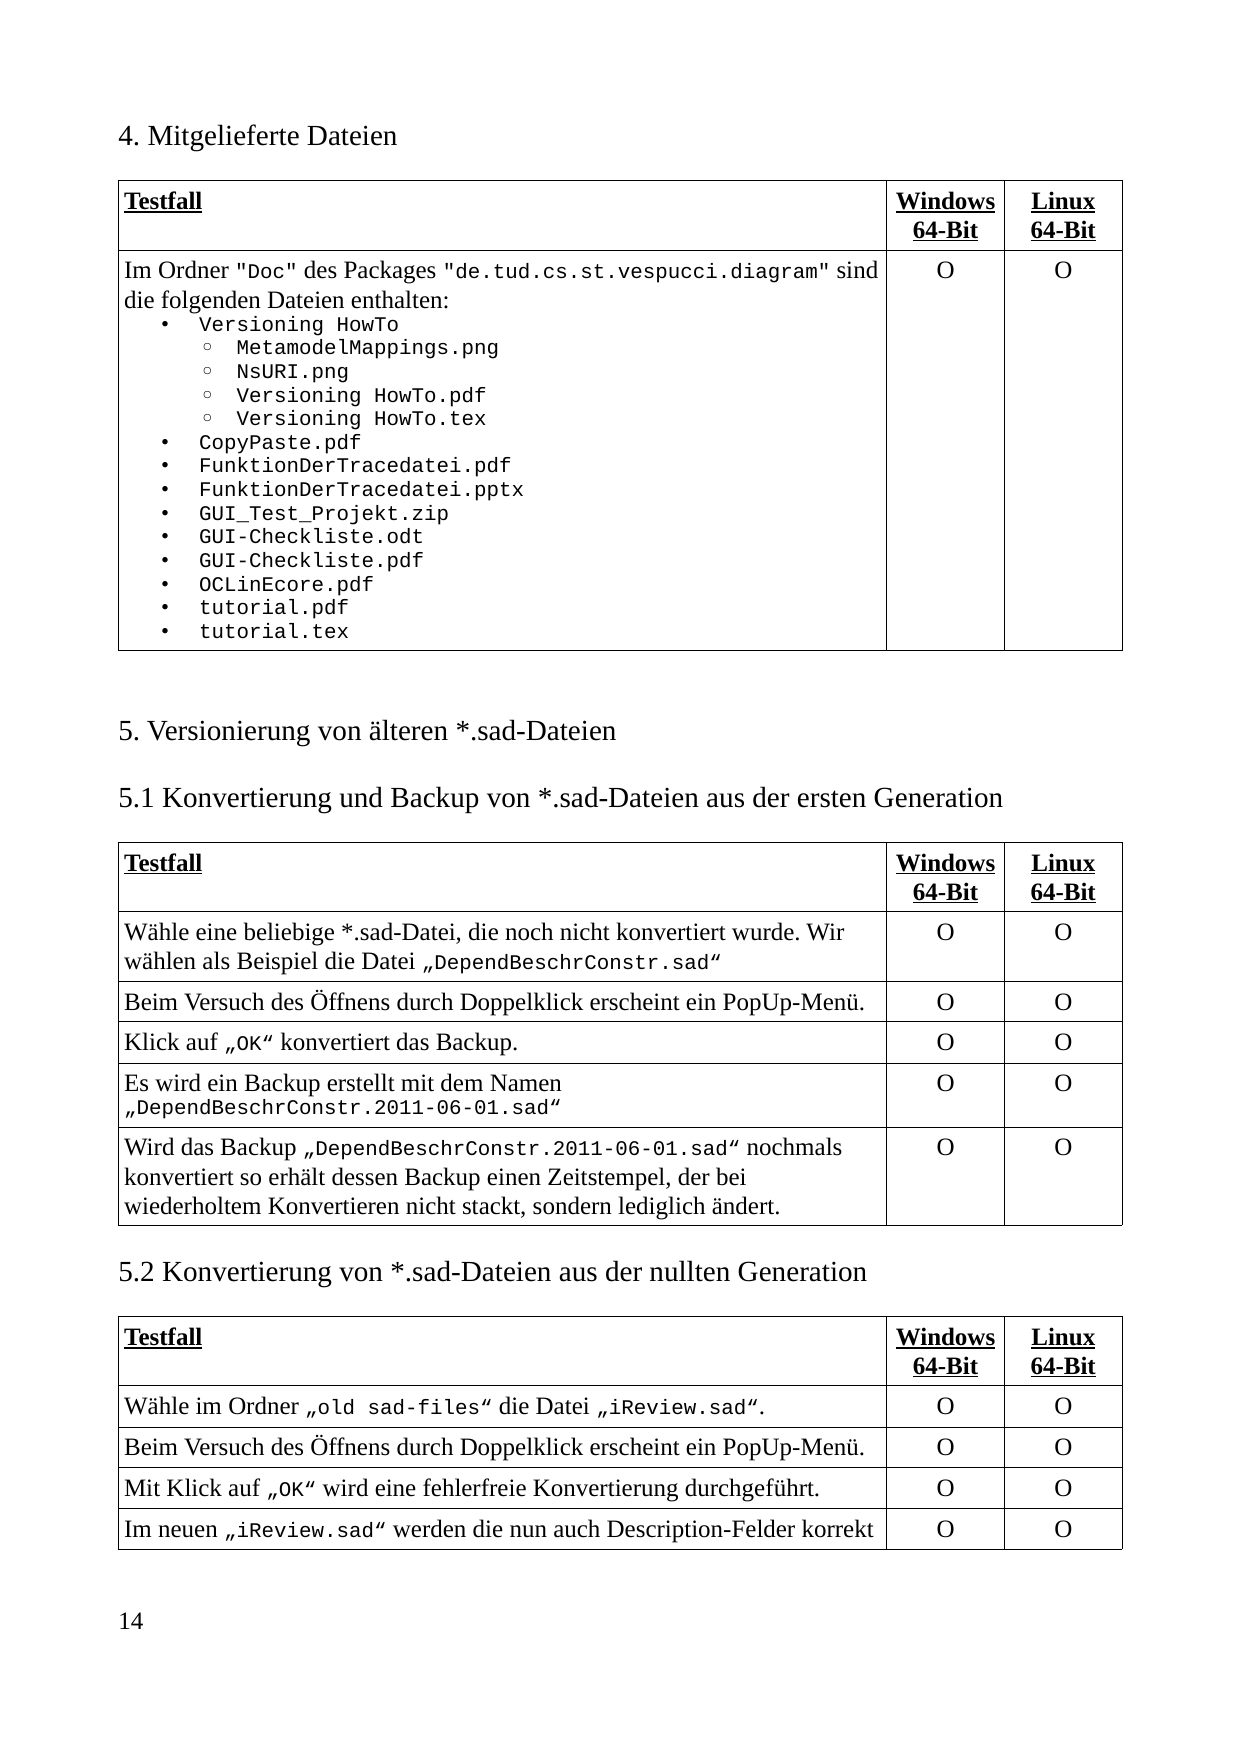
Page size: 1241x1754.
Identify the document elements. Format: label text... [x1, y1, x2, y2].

table_cell O [887, 1509, 1004, 1549]
table_cell Es wird ein Backup erstellt mit dem Namen „DependBeschrConstr.2011-06-01.sad“ [119, 1064, 886, 1127]
table_cell O [887, 1428, 1004, 1467]
table_cell Wird das Backup „DependBeschrConstr.2011-06-01.sad“ nochmals konvertiert so erhält dessen Backup einen Zeitstempel, der bei wiederholtem Konvertieren nicht stackt, sondern lediglich ändert. [119, 1128, 886, 1225]
table_header Testfall [119, 843, 886, 911]
table_cell O [1005, 1468, 1122, 1508]
table_cell Klick auf „OK“ konvertiert das Backup. [119, 1022, 886, 1063]
table_cell O [1005, 1386, 1122, 1427]
table_cell O [887, 1022, 1004, 1063]
text 5.2 Konvertierung von *.sad-Dateien aus der nullten Generation [118, 1254, 1122, 1288]
table_header Windows 64-Bit [887, 1317, 1004, 1385]
table_cell O [1005, 1064, 1122, 1127]
table_cell O [1005, 912, 1122, 981]
table_cell O [887, 1386, 1004, 1427]
table_cell O [1005, 1509, 1122, 1549]
table_cell O [887, 912, 1004, 981]
table_cell O [887, 251, 1004, 650]
table_cell Beim Versuch des Öffnens durch Doppelklick erscheint ein PopUp-Menü. [119, 982, 886, 1021]
table_cell O [1005, 1022, 1122, 1063]
text 4. Mitgelieferte Dateien [118, 118, 1122, 152]
table_header Linux 64-Bit [1005, 181, 1122, 249]
table_cell O [887, 1468, 1004, 1508]
table_cell O [1005, 1128, 1122, 1225]
table_cell Im Ordner "Doc" des Packages "de.tud.cs.st.vespucci.diagram" sind die folgenden Dateien enthalten: Versioning HowTo MetamodelMappings.png NsURI.png Versioning HowTo.pdf Versioning HowTo.tex CopyPaste.pdf FunktionDerTracedatei.pdf FunktionDerTracedatei.pptx GUI_Test_Projekt.zip GUI-Checkliste.odt GUI-Checkliste.pdf OCLinEcore.pdf tutorial.pdf tutorial.tex [119, 251, 886, 650]
table_cell Mit Klick auf „OK“ wird eine fehlerfreie Konvertierung durchgeführt. [119, 1468, 886, 1508]
table_cell O [887, 1128, 1004, 1225]
table_header Windows 64-Bit [887, 181, 1004, 249]
table_cell Beim Versuch des Öffnens durch Doppelklick erscheint ein PopUp-Menü. [119, 1428, 886, 1467]
table_cell Wähle im Ordner „old sad-files“ die Datei „iReview.sad“. [119, 1386, 886, 1427]
text 5.1 Konvertierung und Backup von *.sad-Dateien aus der ersten Generation [118, 780, 1122, 813]
table_cell O [1005, 982, 1122, 1021]
table_header Linux 64-Bit [1005, 1317, 1122, 1385]
table_cell O [1005, 251, 1122, 650]
table_cell O [1005, 1428, 1122, 1467]
text 5. Versionierung von älteren *.sad-Dateien [118, 713, 1122, 746]
table_header Testfall [119, 1317, 886, 1385]
table_cell O [887, 982, 1004, 1021]
table_header Linux 64-Bit [1005, 843, 1122, 911]
table_header Windows 64-Bit [887, 843, 1004, 911]
table_cell Im neuen „iReview.sad“ werden die nun auch Description-Felder korrekt [119, 1509, 886, 1549]
table_cell Wähle eine beliebige *.sad-Datei, die noch nicht konvertiert wurde. Wir wählen als Beispiel die Datei „DependBeschrConstr.sad“ [119, 912, 886, 981]
table_header Testfall [119, 181, 886, 249]
table_cell O [887, 1064, 1004, 1127]
